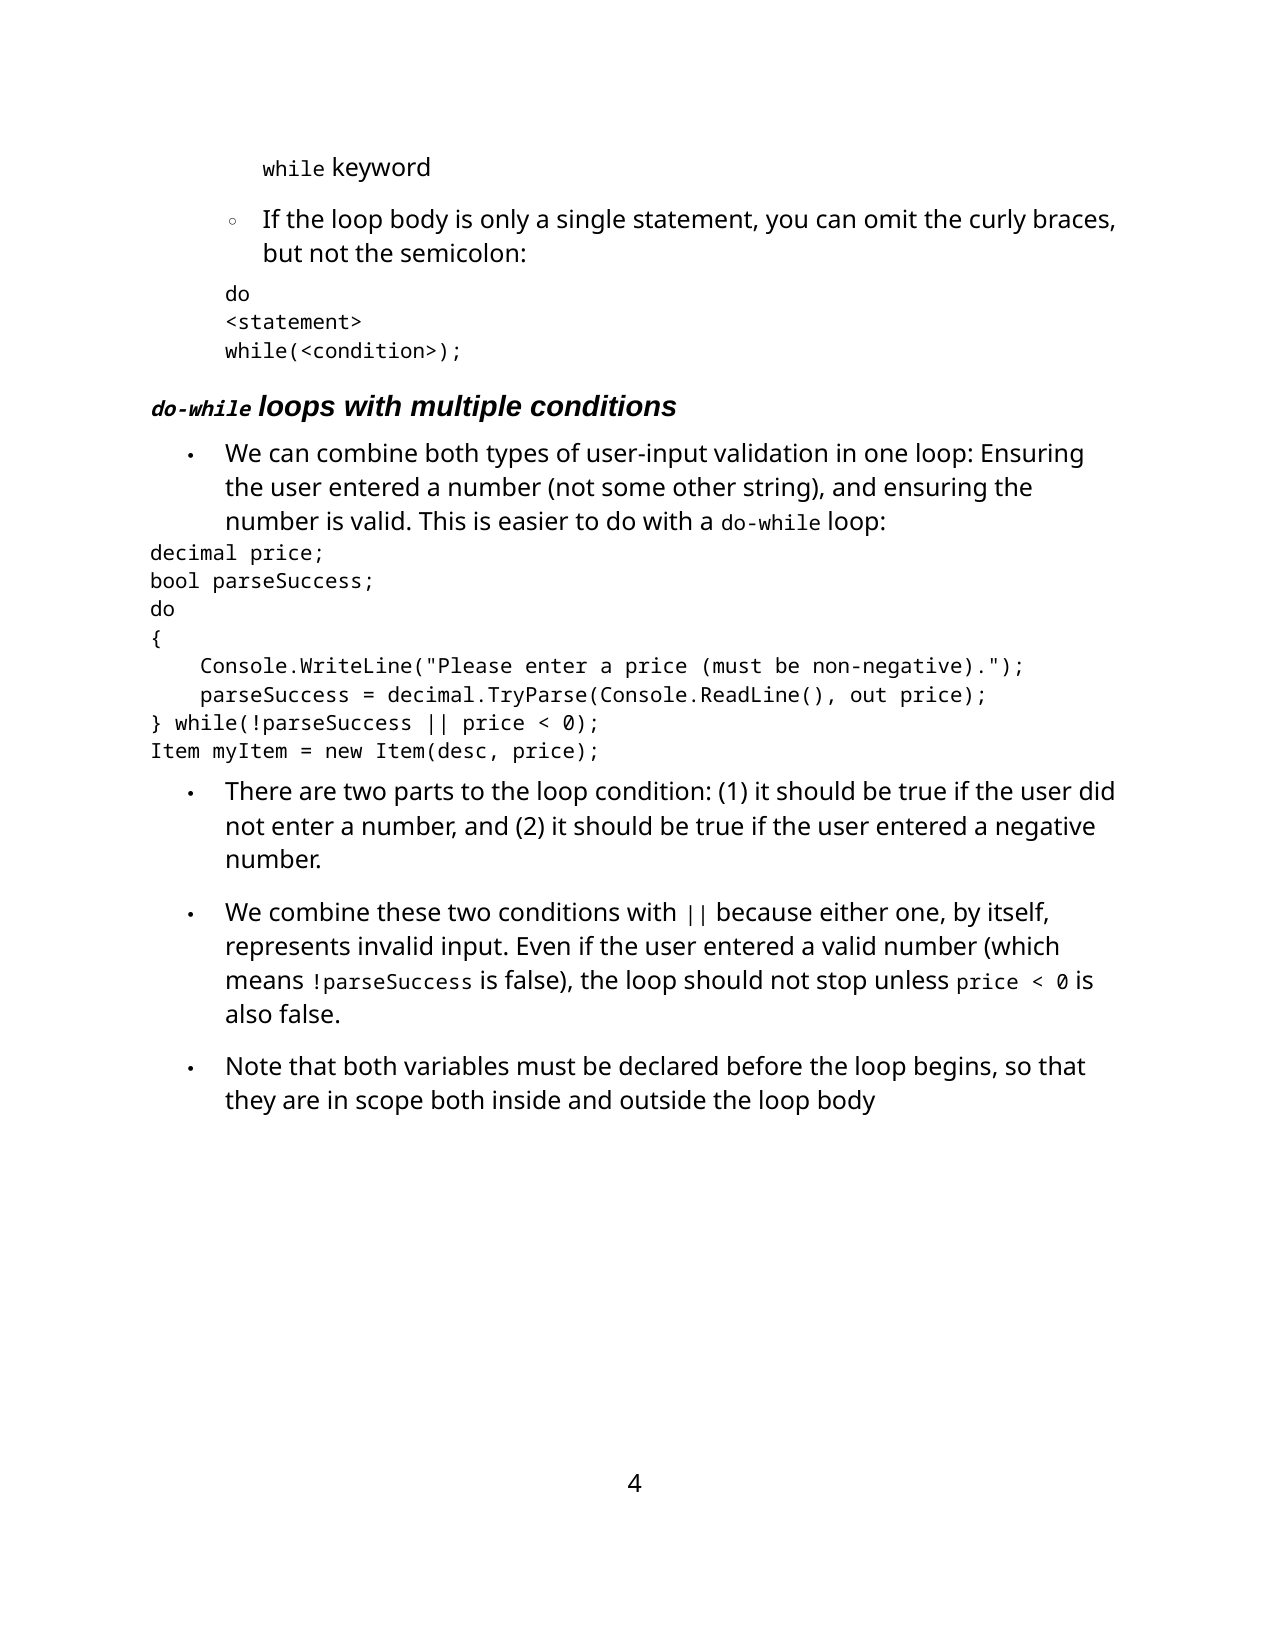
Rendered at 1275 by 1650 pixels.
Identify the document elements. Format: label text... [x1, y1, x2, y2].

list while(<condition>); [187, 336, 1125, 364]
list Note that both variables must be declared before the loop begins, so that they are in scope both inside and outside the loop body [187, 1048, 1125, 1116]
text bool parseSuccess; [150, 566, 1125, 594]
text do [150, 594, 1125, 623]
text { [150, 623, 1125, 651]
list while keyword [225, 150, 1125, 184]
text Item myItem = new Item(desc, price); [150, 737, 1125, 765]
text decimal price; [150, 538, 1125, 566]
list We can combine both types of user-input validation in one loop: Ensuring the user entered a number (not some other string), and ensuring the number is valid. This is easier to do with a do-while loop: [187, 435, 1125, 538]
subtitle do-while loops with multiple conditions [150, 389, 1125, 423]
list <statement> [187, 307, 1125, 336]
list We combine these two conditions with || because either one, by itself, represents invalid input. Even if the user entered a valid number (which means !parseSuccess is false), the loop should not stop unless price < 0 is also false. [187, 894, 1125, 1030]
list do [187, 279, 1125, 307]
list There are two parts to the loop condition: (1) it should be true if the user did not enter a number, and (2) it should be true if the user entered a negative number. [187, 774, 1125, 876]
text parseSuccess = decimal.TryParse(Console.ReadLine(), out price); [150, 680, 1125, 708]
text } while(!parseSuccess || price < 0); [150, 708, 1125, 737]
text Console.WriteLine("Please enter a price (must be non-negative)."); [150, 651, 1125, 680]
list If the loop body is only a single statement, you can omit the curly braces, but not the semicolon: [225, 202, 1125, 270]
